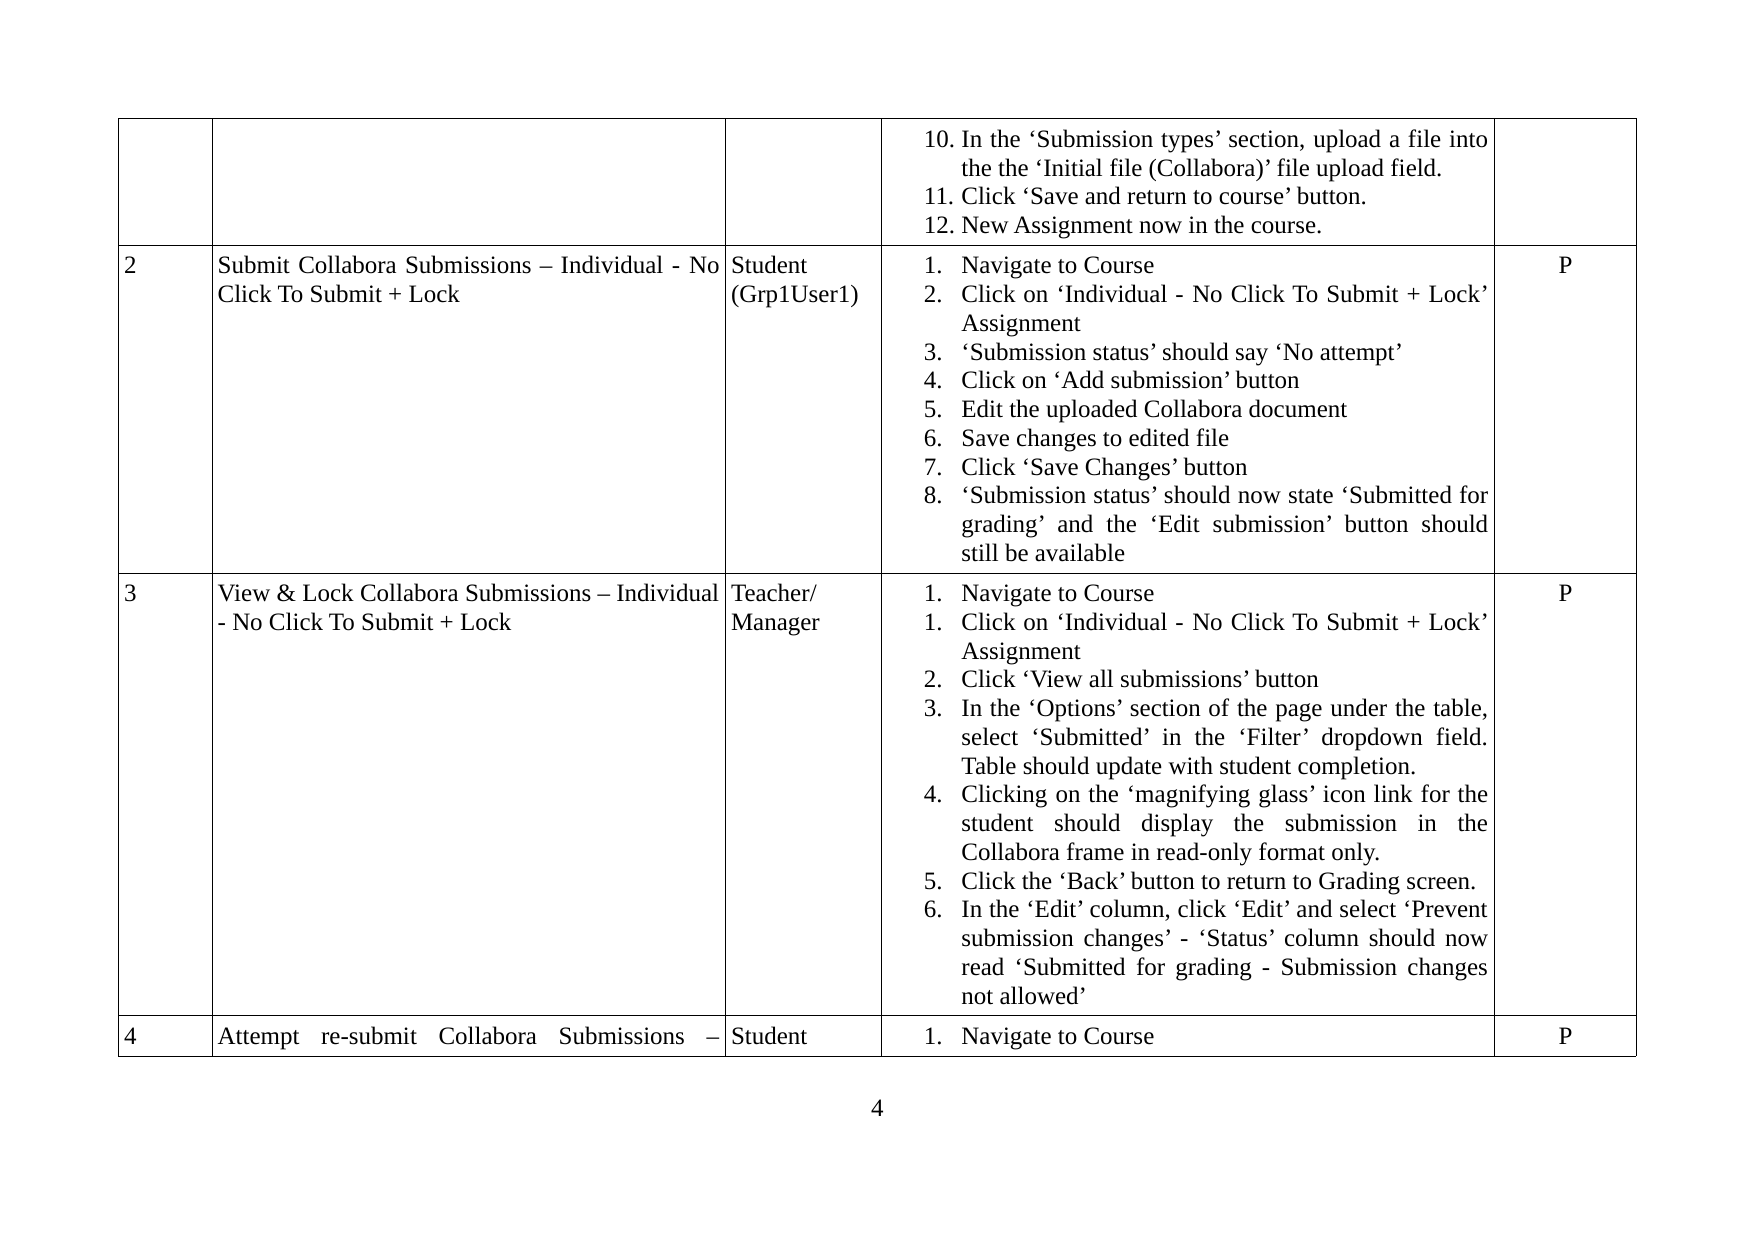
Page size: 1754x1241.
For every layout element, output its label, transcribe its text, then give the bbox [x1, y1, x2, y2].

table_cell View & Lock Collabora Submissions – Individual - No Click To Submit + Lock [213, 574, 725, 1015]
table_cell P [1495, 574, 1636, 1015]
table_cell [119, 119, 212, 245]
table_cell Teacher/Manager [726, 574, 881, 1015]
table_cell P [1495, 1016, 1636, 1056]
table_cell Navigate to Course Click on ‘Individual - No Click To Submit + Lock’ Assignment ‘Submission status’ should say ‘No attempt’ Click on ‘Add submission’ button Edit the uploaded Collabora document Save changes to edited file Click ‘Save Changes’ button ‘Submission status’ should now state ‘Submitted for grading’ and the ‘Edit submission’ button should still be available [882, 246, 1494, 572]
table_cell 2 [119, 246, 212, 572]
table_cell Student (Grp1User1) [726, 246, 881, 572]
table_cell 3 [119, 574, 212, 1015]
table_cell Submit Collabora Submissions – Individual - No Click To Submit + Lock [213, 246, 725, 572]
table_cell [726, 119, 881, 245]
table_cell 4 [119, 1016, 212, 1056]
table_cell P [1495, 246, 1636, 572]
table_cell Attempt re-submit Collabora Submissions – [213, 1016, 725, 1056]
table_cell Student [726, 1016, 881, 1056]
table_cell Navigate to Course Turn On Editing Click ‘Add topics’ link; In new Topic Click ‘Add an activity or resource’ link Select ‘Assignment’ Click ‘Add’ button. Fill in ‘Assignment name’ and ‘Description’ In the ‘Submission types’ section, enable ‘Collaborative submissions’ only In the ‘Submission types’ section, select ‘File Upload’ in the ‘Format (Collabora)’ dropdown In the ‘Submission types’ section, upload a file into the the ‘Initial file (Collabora)’ file upload field. Click ‘Save and return to course’ button. New Assignment now in the course. [882, 119, 1494, 245]
table_cell [1495, 119, 1636, 245]
table_cell [213, 119, 725, 245]
table_cell Navigate to Course Click on ‘Individual - No Click To Submit + Lock’ Assignment Click ‘View all submissions’ button In the ‘Options’ section of the page under the table, select ‘Submitted’ in the ‘Filter’ dropdown field. Table should update with student completion. Clicking on the ‘magnifying glass’ icon link for the student should display the submission in the Collabora frame in read-only format only. Click the ‘Back’ button to return to Grading screen. In the ‘Edit’ column, click ‘Edit’ and select ‘Prevent submission changes’ - ‘Status’ column should now read ‘Submitted for grading - Submission changes not allowed’ [882, 574, 1494, 1015]
table_cell Navigate to Course Click on ‘Individual - No Click To Submit + Lock’ Assignment ‘Submission status’ should say ‘Submitted for grading. This assignment is not accepting submissions’ The ‘Edit submission’ button should NOT be available [882, 1016, 1494, 1056]
